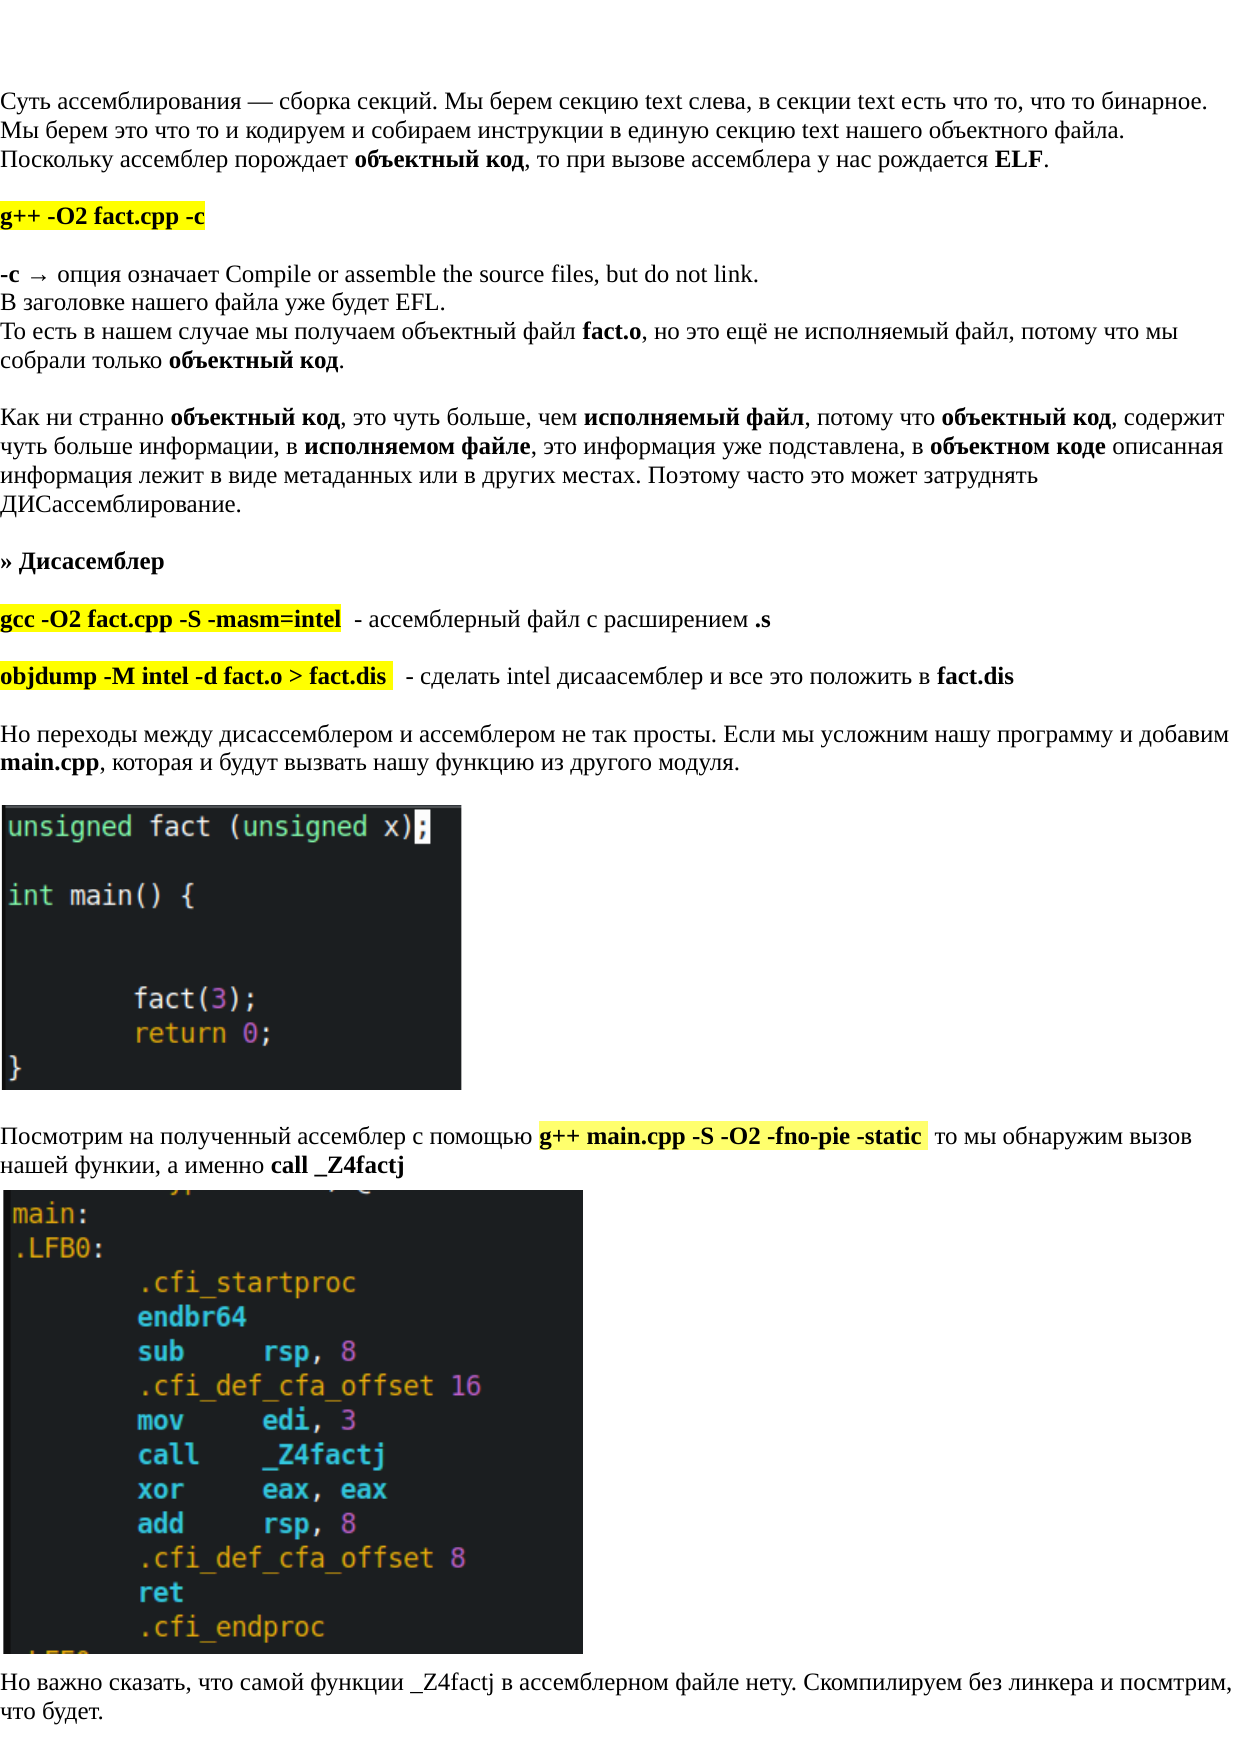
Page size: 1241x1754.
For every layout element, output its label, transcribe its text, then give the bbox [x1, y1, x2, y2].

picture [3, 1190, 583, 1654]
text Но переходы между дисассемблером и ассемблером не так просты. Если мы усложним нашу программу и добавим main.cpp, которая и будут вызвать нашу функцию из другого модуля. [0, 719, 1241, 805]
picture [1, 805, 462, 1090]
text g++ -O2 fact.cpp -c -c → опция означает Compile or assemble the source files, but do not link. В заголовке нашего файла уже будет EFL. [0, 201, 1241, 316]
text Суть ассемблирования — сборка секций. Мы берем секцию text слева, в секции text есть что то, что то бинарное. Мы берем это что то и кодируем и собираем инструкции в единую секцию text нашего объектного файла. Поскольку ассемблер порождает объектный код, то при вызове ассемблера у нас рождается ELF. [0, 86, 1241, 172]
text » Дисасемблер gcc -O2 fact.cpp -S -masm=intel - ассемблерный файл с расширением .s [0, 546, 1241, 661]
text objdump -M intel -d fact.o > fact.dis - сделать intel дисаасемблер и все это положить в fact.dis [0, 661, 1241, 690]
text Но важно сказать, что самой функции _Z4factj в ассемблерном файле нету. Скомпилируем без линкера и посмтрим, что будет. [0, 1667, 1241, 1725]
text То есть в нашем случае мы получаем объектный файл fact.o, но это ещё не исполняемый файл, потому что мы собрали только объектный код. Как ни странно объектный код, это чуть больше, чем исполняемый файл, потому что объектный код, содержит чуть больше информации, в исполняемом файле, это информация уже подставлена, в объектном коде описанная информация лежит в виде метаданных или в других местах. Поэтому часто это может затруднять ДИСассемблирование. [0, 316, 1241, 517]
text Посмотрим на полученный ассемблер с помощью g++ main.cpp -S -O2 -fno-pie -static то мы обнаружим вызов нашей функии, а именно call _Z4factj [0, 1121, 1241, 1179]
